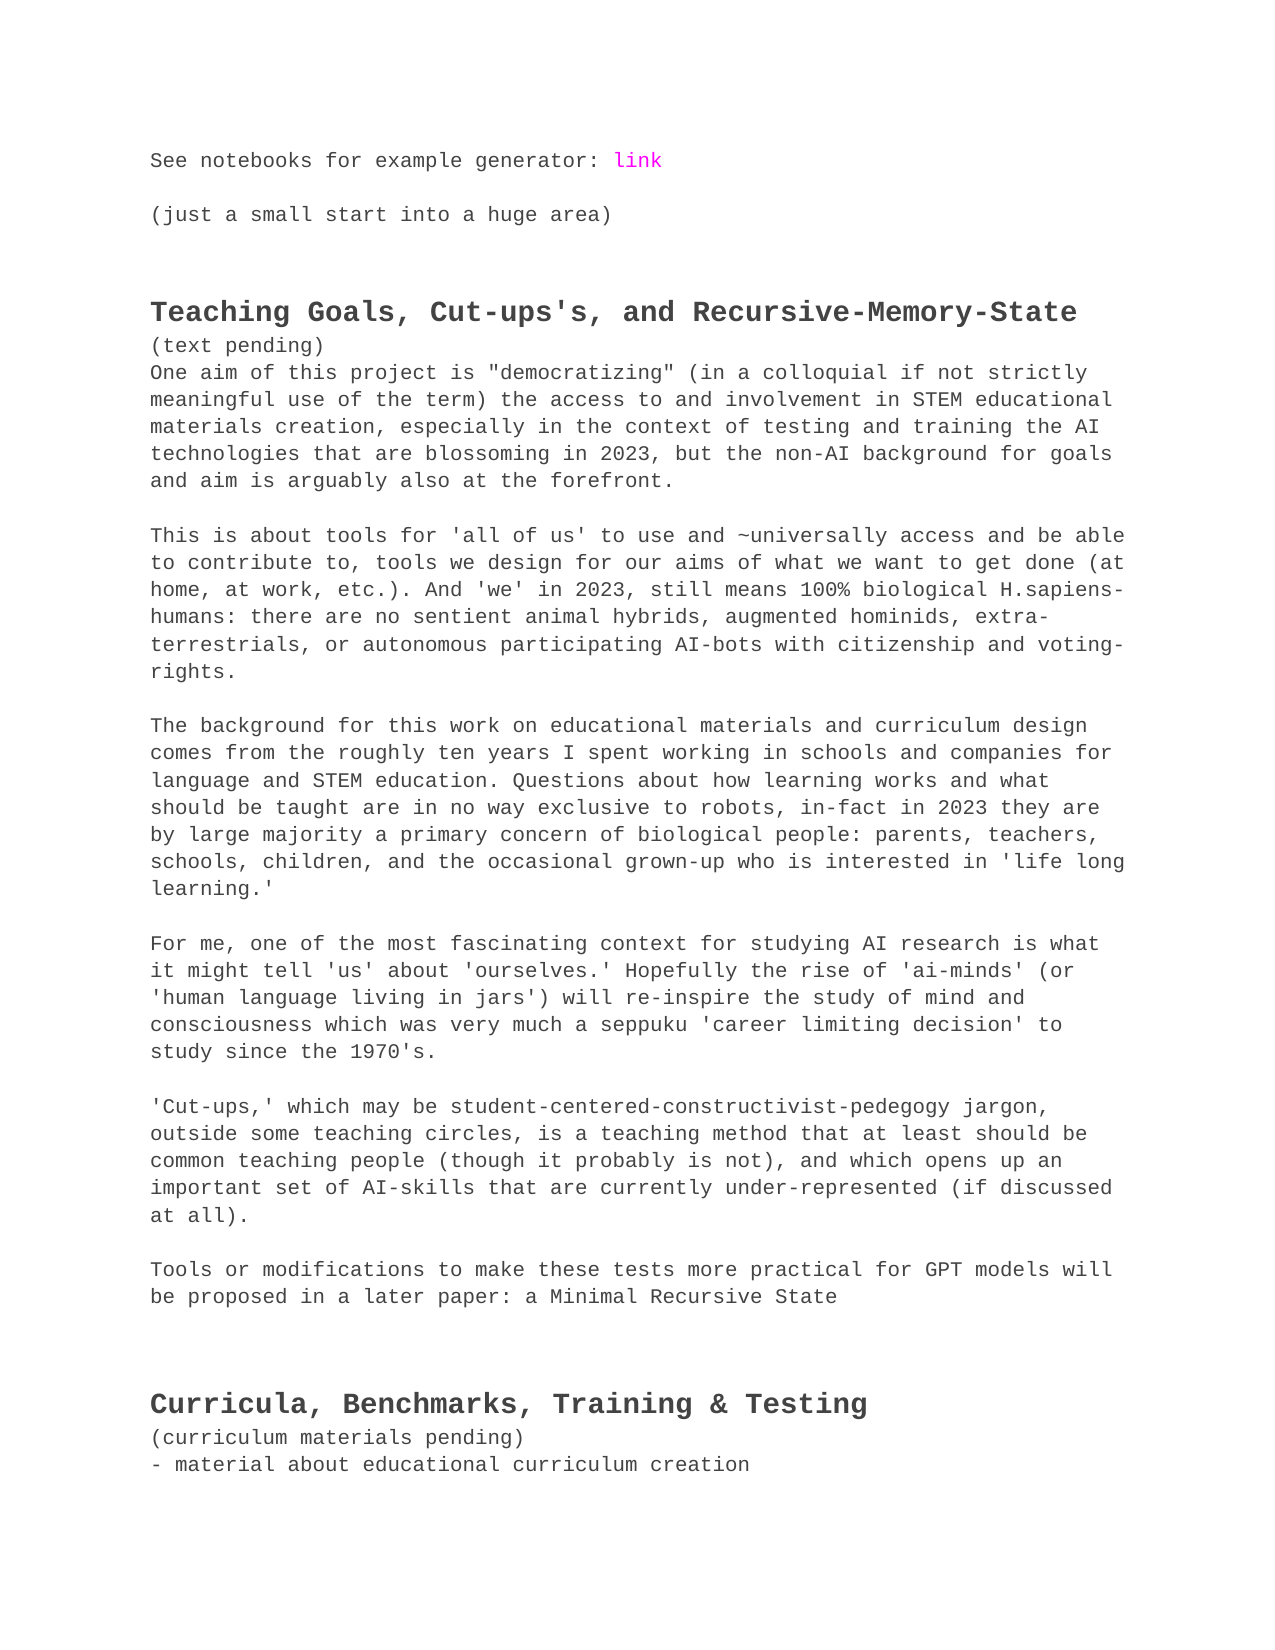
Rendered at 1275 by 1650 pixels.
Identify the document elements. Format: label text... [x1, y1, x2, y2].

text - material about educational curriculum creation [150, 1454, 1125, 1478]
text (curriculum materials pending) [150, 1427, 1125, 1451]
text (just a small start into a huge area) [150, 204, 1125, 228]
text For me, one of the most fascinating context for studying AI research is what it might tell 'us' about 'ourselves.' Hopefully the rise of 'ai-minds' (or 'human language living in jars') will re-inspire the study of mind and consciousness which was very much a seppuku 'career limiting decision' to study since the 1970's. [150, 933, 1125, 1065]
text This is about tools for 'all of us' to use and ~universally access and be able to contribute to, tools we design for our aims of what we want to get done (at home, at work, etc.). And 'we' in 2023, still means 100% biological H.sapiens-humans: there are no sentient animal hybrids, augmented hominids, extra-terrestrials, or autonomous participating AI-bots with citizenship and voting-rights. [150, 525, 1125, 684]
text The background for this work on educational materials and curriculum design comes from the roughly ten years I spent working in schools and companies for language and STEM education. Questions about how learning works and what should be taught are in no way exclusive to robots, in-fact in 2023 they are by large majority a primary concern of biological people: parents, teachers, schools, children, and the occasional grown-up who is interested in 'life long learning.' [150, 715, 1125, 902]
text Tools or modifications to make these tests more practical for GPT models will be proposed in a later paper: a Minimal Recursive State [150, 1259, 1125, 1310]
text Curricula, Benchmarks, Training & Testing [150, 1389, 1125, 1422]
text Teaching Goals, Cut-ups's, and Recursive-Memory-State [150, 297, 1125, 330]
text (text pending) [150, 334, 1125, 358]
text One aim of this project is "democratizing" (in a colloquial if not strictly meaningful use of the term) the access to and involvement in STEM educational materials creation, especially in the context of testing and training the AI technologies that are blossoming in 2023, but the non-AI background for goals and aim is arguably also at the forefront. [150, 362, 1125, 494]
text 'Cut-ups,' which may be student-centered-constructivist-pedegogy jargon, outside some teaching circles, is a teaching method that at least should be common teaching people (though it probably is not), and which opens up an important set of AI-skills that are currently under-represented (if discussed at all). [150, 1096, 1125, 1228]
text See notebooks for example generator: link [150, 150, 1125, 174]
